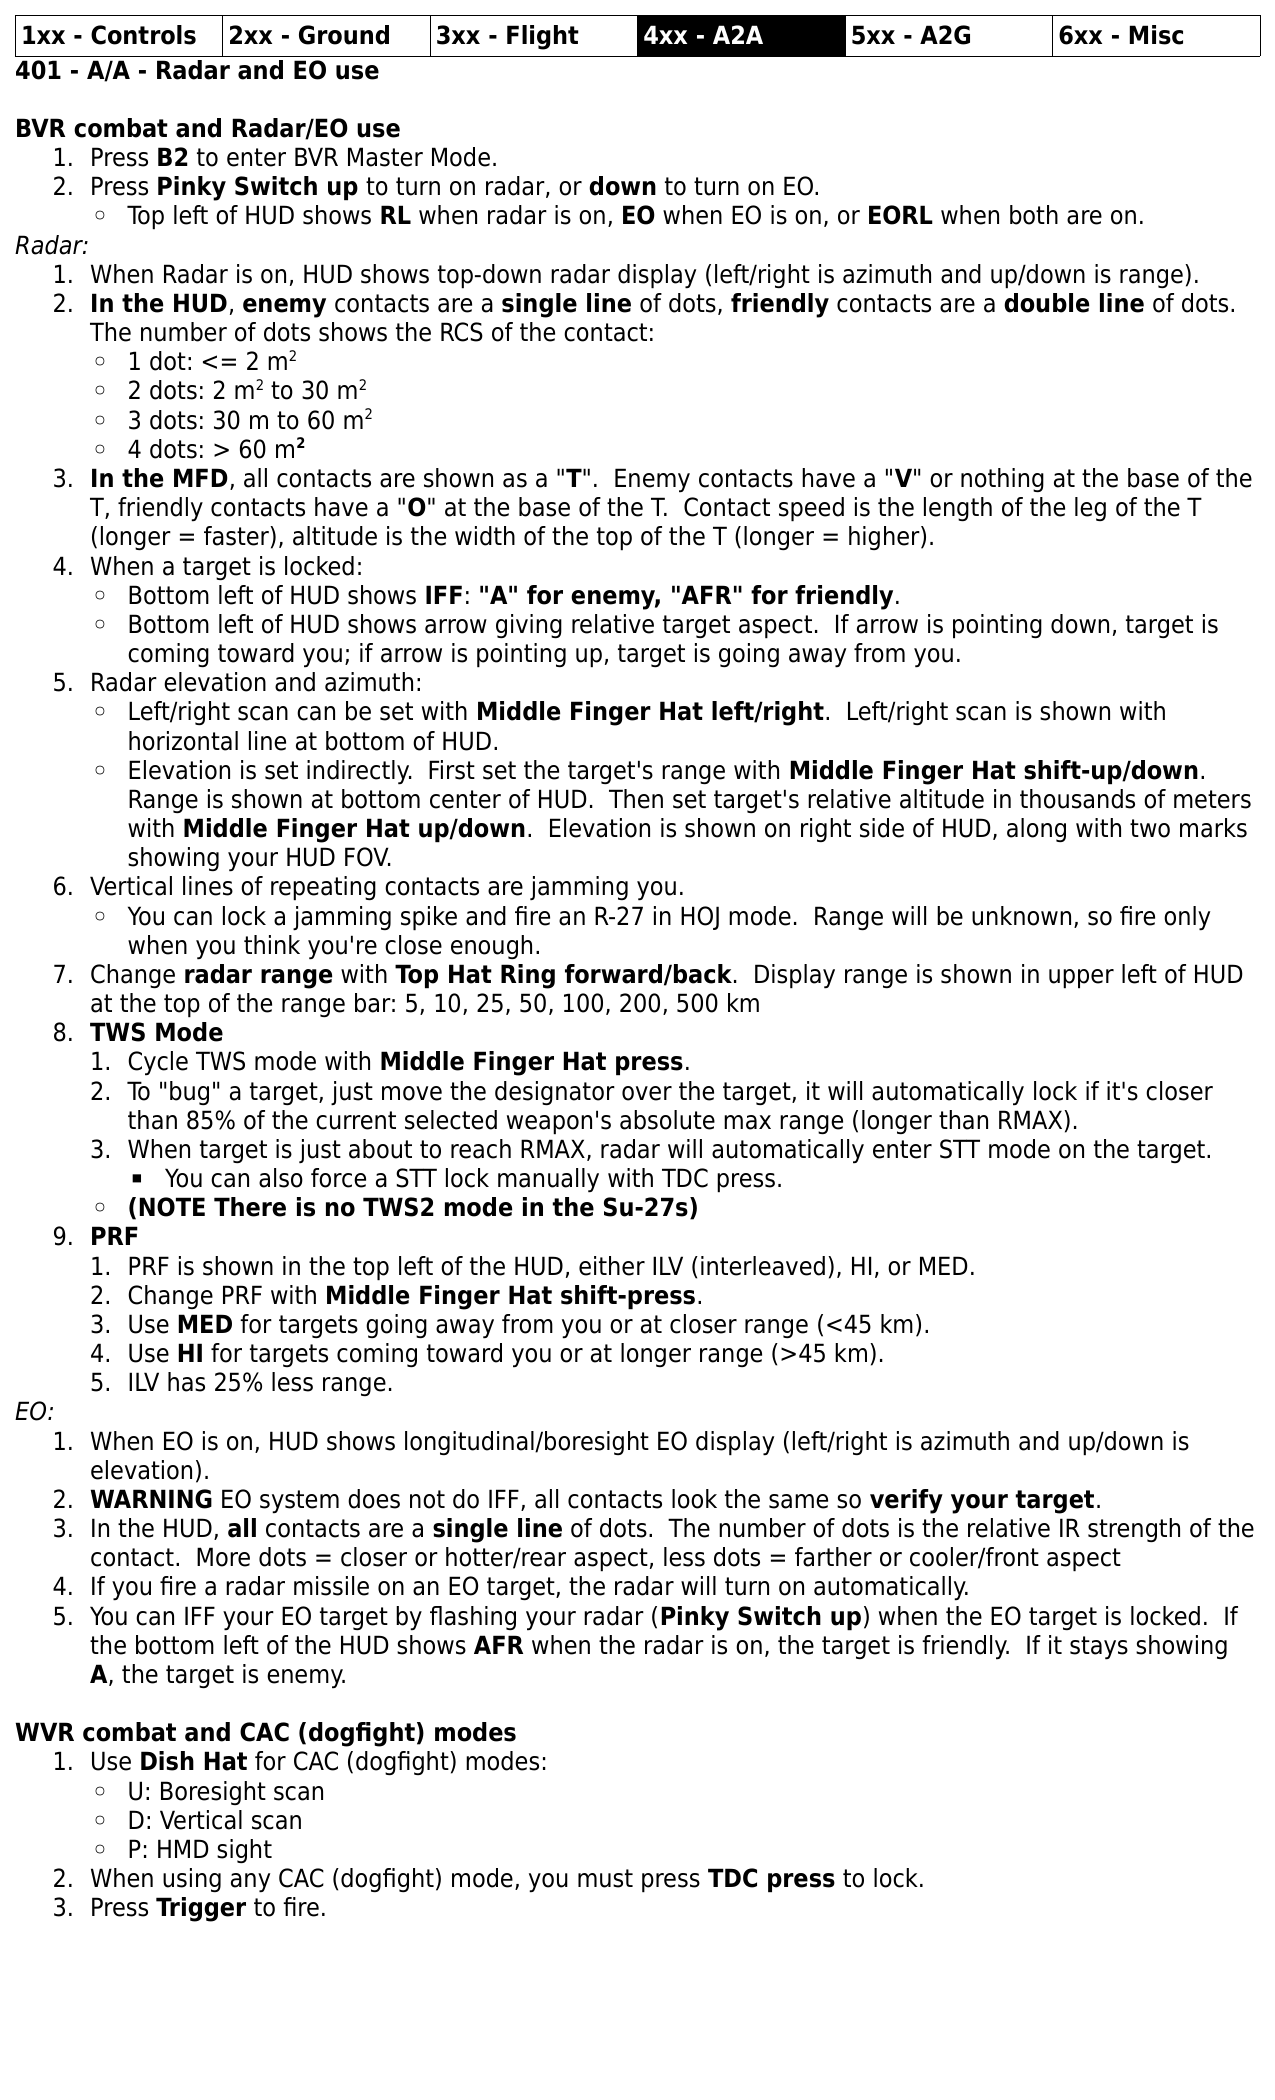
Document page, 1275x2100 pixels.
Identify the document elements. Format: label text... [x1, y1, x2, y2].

list When a target is locked: [52, 552, 1260, 581]
list Top left of HUD shows RL when radar is on, EO when EO is on, or EORL when both are on. [90, 202, 1260, 231]
list Bottom left of HUD shows arrow giving relative target aspect. If arrow is pointing down, target is coming toward you; if arrow is pointing up, target is going away from you. [90, 610, 1260, 668]
table_header 3xx - Flight [431, 16, 637, 56]
list Press Pinky Switch up to turn on radar, or down to turn on EO. [52, 172, 1260, 202]
list Press Trigger to fire. [52, 1893, 1260, 1922]
list 4 dots: > 60 m2 [90, 435, 1260, 464]
table_header 5xx - A2G [846, 16, 1052, 56]
list Vertical lines of repeating contacts are jamming you. [52, 872, 1260, 902]
list You can IFF your EO target by flashing your radar (Pinky Switch up) when the EO target is locked. If the bottom left of the HUD shows AFR when the radar is on, the target is friendly. If it stays showing A, the target is enemy. [52, 1602, 1260, 1689]
list Change PRF with Middle Finger Hat shift-press. [90, 1281, 1260, 1310]
list PRF [52, 1222, 1260, 1252]
list Use MED for targets going away from you or at closer range (<45 km). [90, 1310, 1260, 1339]
text BVR combat and Radar/EO use [15, 114, 1260, 143]
list Left/right scan can be set with Middle Finger Hat left/right. Left/right scan is shown with horizontal line at bottom of HUD. [90, 697, 1260, 756]
list Use HI for targets coming toward you or at longer range (>45 km). [90, 1339, 1260, 1368]
list When Radar is on, HUD shows top-down radar display (left/right is azimuth and up/down is range). [52, 260, 1260, 289]
list (NOTE There is no TWS2 mode in the Su-27s) [90, 1193, 1260, 1222]
list In the MFD, all contacts are shown as a "T". Enemy contacts have a "V" or nothing at the base of the T, friendly contacts have a "O" at the base of the T. Contact speed is the length of the leg of the T (longer = faster), altitude is the width of the top of the T (longer = higher). [52, 464, 1260, 552]
table_header 4xx - A2A [638, 16, 845, 56]
list When EO is on, HUD shows longitudinal/boresight EO display (left/right is azimuth and up/down is elevation). [52, 1427, 1260, 1485]
text WVR combat and CAC (dogfight) modes [15, 1718, 1260, 1747]
list D: Vertical scan [90, 1806, 1260, 1835]
list U: Boresight scan [90, 1777, 1260, 1806]
list Cycle TWS mode with Middle Finger Hat press. [90, 1047, 1260, 1077]
list You can lock a jamming spike and fire an R-27 in HOJ mode. Range will be unknown, so fire only when you think you're close enough. [90, 902, 1260, 960]
text Radar: [15, 231, 1260, 260]
list Press B2 to enter BVR Master Mode. [52, 143, 1260, 172]
list You can also force a STT lock manually with TDC press. [127, 1164, 1260, 1193]
list TWS Mode [52, 1018, 1260, 1047]
list ILV has 25% less range. [90, 1368, 1260, 1397]
table_header 2xx - Ground [223, 16, 430, 56]
text 401 - A/A - Radar and EO use [15, 57, 1260, 85]
list PRF is shown in the top left of the HUD, either ILV (interleaved), HI, or MED. [90, 1252, 1260, 1281]
list In the HUD, all contacts are a single line of dots. The number of dots is the relative IR strength of the contact. More dots = closer or hotter/rear aspect, less dots = farther or cooler/front aspect [52, 1514, 1260, 1572]
list Bottom left of HUD shows IFF: "A" for enemy, "AFR" for friendly. [90, 581, 1260, 610]
list If you fire a radar missile on an EO target, the radar will turn on automatically. [52, 1572, 1260, 1602]
list In the HUD, enemy contacts are a single line of dots, friendly contacts are a double line of dots. The number of dots shows the RCS of the contact: [52, 289, 1260, 347]
list Elevation is set indirectly. First set the target's range with Middle Finger Hat shift-up/down. Range is shown at bottom center of HUD. Then set target's relative altitude in thousands of meters with Middle Finger Hat up/down. Elevation is shown on right side of HUD, along with two marks showing your HUD FOV. [90, 756, 1260, 872]
list P: HMD sight [90, 1835, 1260, 1864]
list 3 dots: 30 m to 60 m2 [90, 406, 1260, 435]
list 1 dot: <= 2 m2 [90, 347, 1260, 377]
list When using any CAC (dogfight) mode, you must press TDC press to lock. [52, 1864, 1260, 1893]
list WARNING EO system does not do IFF, all contacts look the same so verify your target. [52, 1485, 1260, 1514]
table_header 1xx - Controls [16, 16, 222, 56]
list Radar elevation and azimuth: [52, 668, 1260, 697]
text EO: [15, 1397, 1260, 1427]
list Use Dish Hat for CAC (dogfight) modes: [52, 1747, 1260, 1777]
list To "bug" a target, just move the designator over the target, it will automatically lock if it's closer than 85% of the current selected weapon's absolute max range (longer than RMAX). [90, 1077, 1260, 1135]
list 2 dots: 2 m2 to 30 m2 [90, 377, 1260, 406]
list Change radar range with Top Hat Ring forward/back. Display range is shown in upper left of HUD at the top of the range bar: 5, 10, 25, 50, 100, 200, 500 km [52, 960, 1260, 1018]
list When target is just about to reach RMAX, radar will automatically enter STT mode on the target. [90, 1135, 1260, 1164]
table_header 6xx - Misc [1053, 16, 1260, 56]
